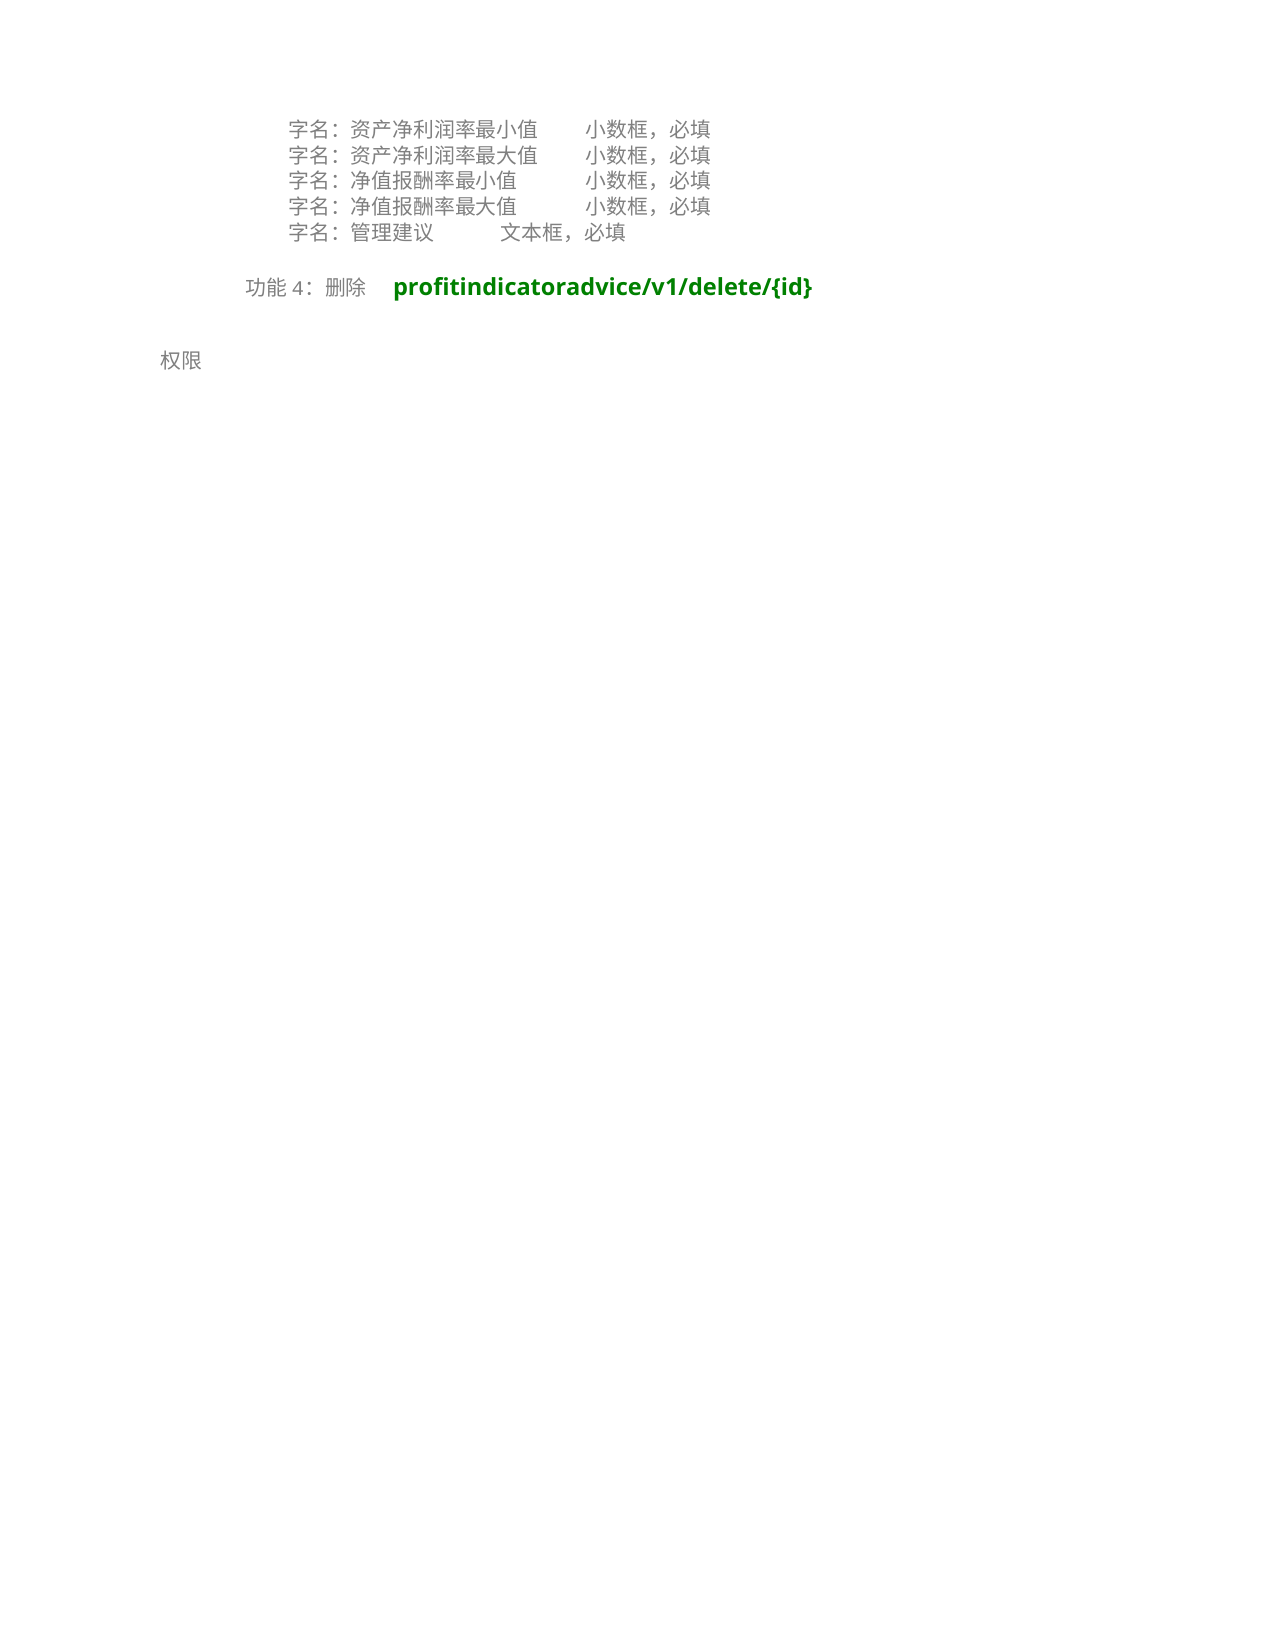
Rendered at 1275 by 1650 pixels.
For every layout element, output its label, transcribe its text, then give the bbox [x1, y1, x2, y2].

text 字名：资产净利润率最小值 小数框，必填 [118, 118, 1157, 144]
text 功能4：删除 profitindicatoradvice/v1/delete/{id} [118, 270, 1157, 302]
text 字名：净值报酬率最大值 小数框，必填 [118, 195, 1157, 221]
text 权限 [118, 349, 1157, 375]
text 字名：管理建议 文本框，必填 [118, 221, 1157, 246]
text 字名：资产净利润率最大值 小数框，必填 [118, 144, 1157, 169]
text 字名：净值报酬率最小值 小数框，必填 [118, 169, 1157, 195]
